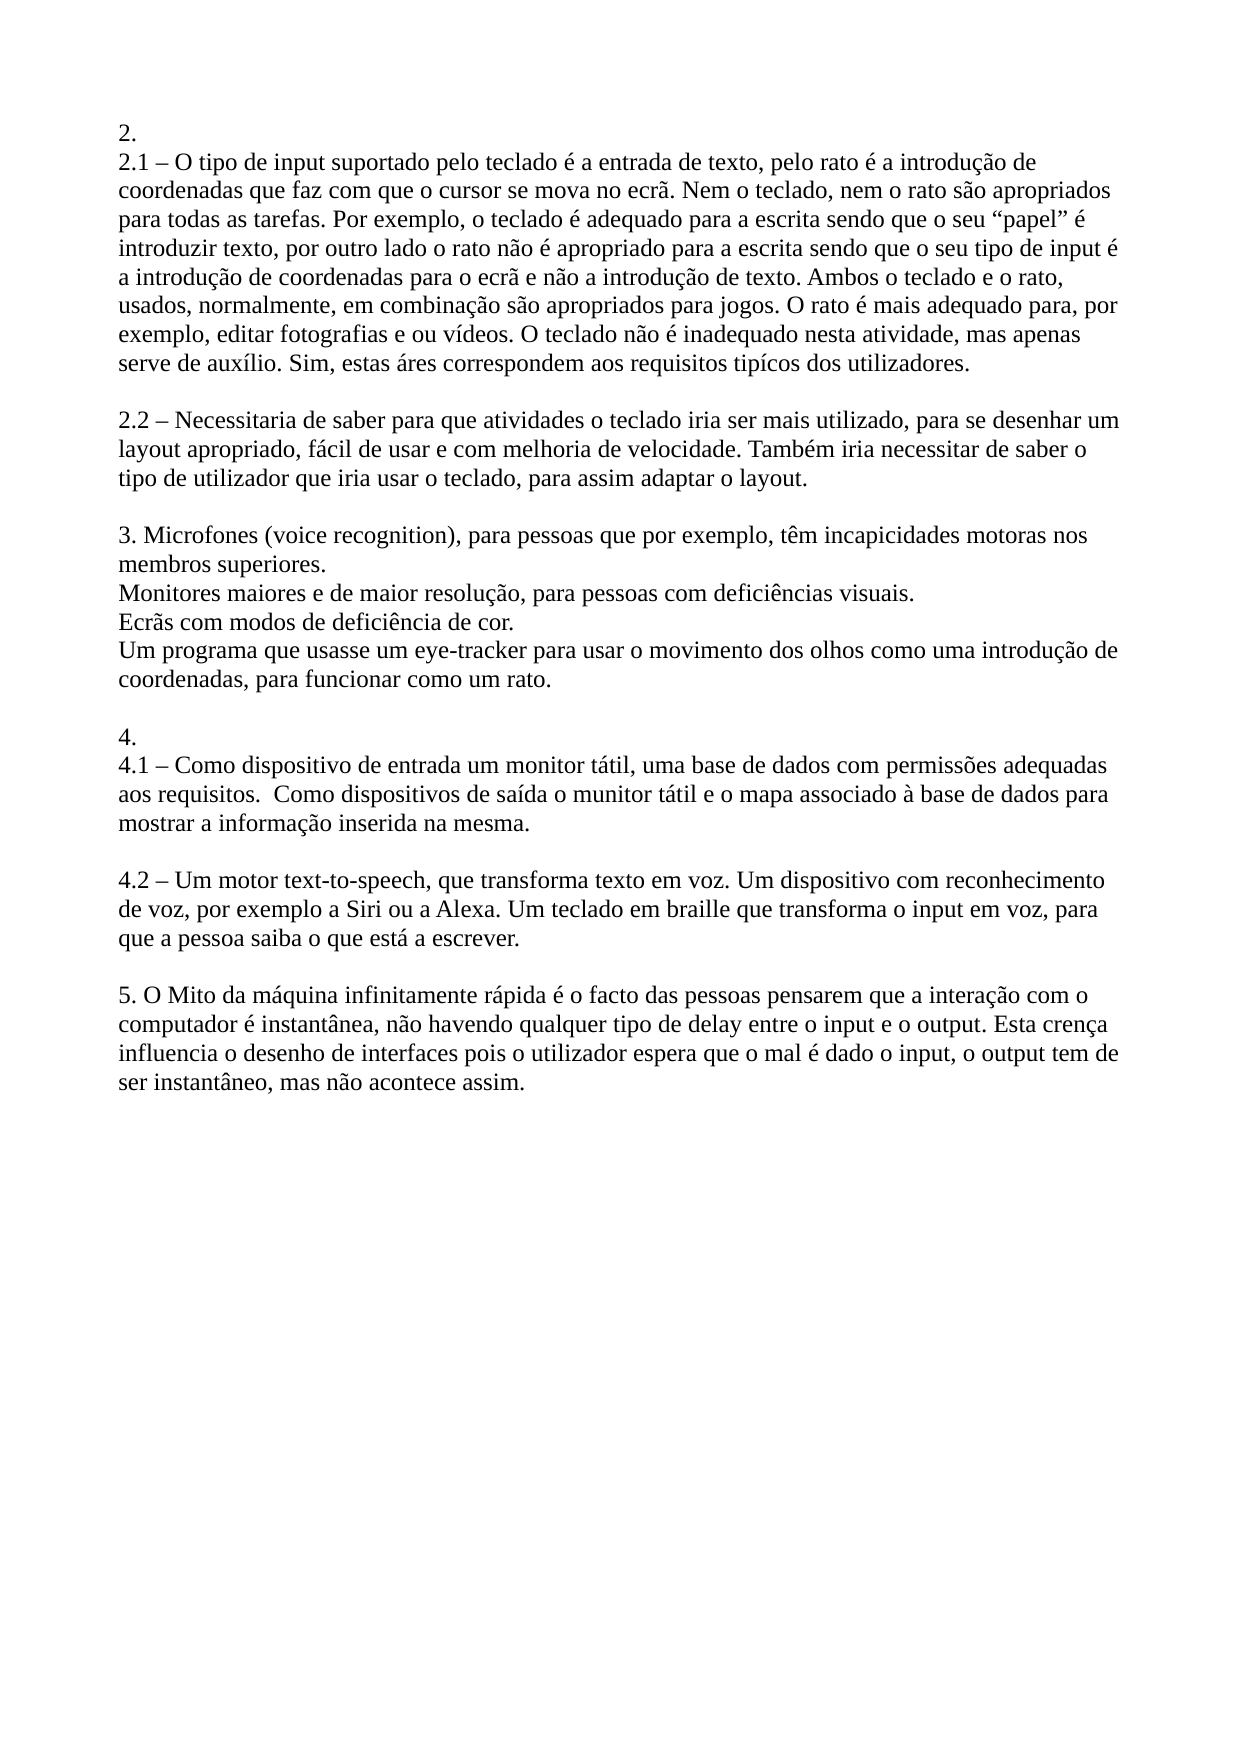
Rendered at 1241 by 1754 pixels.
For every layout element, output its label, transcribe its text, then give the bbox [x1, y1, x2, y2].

text 2. [118, 118, 1122, 147]
text 4.2 – Um motor text-to-speech, que transforma texto em voz. Um dispositivo com reconhecimento de voz, por exemplo a Siri ou a Alexa. Um teclado em braille que transforma o input em voz, para que a pessoa saiba o que está a escrever. [118, 866, 1122, 952]
text 4.1 – Como dispositivo de entrada um monitor tátil, uma base de dados com permissões adequadas aos requisitos. Como dispositivos de saída o munitor tátil e o mapa associado à base de dados para mostrar a informação inserida na mesma. [118, 751, 1122, 837]
text Monitores maiores e de maior resolução, para pessoas com deficiências visuais. [118, 578, 1122, 607]
text Ecrãs com modos de deficiência de cor. [118, 607, 1122, 636]
text 2.1 – O tipo de input suportado pelo teclado é a entrada de texto, pelo rato é a introdução de coordenadas que faz com que o cursor se mova no ecrã. Nem o teclado, nem o rato são apropriados para todas as tarefas. Por exemplo, o teclado é adequado para a escrita sendo que o seu “papel” é introduzir texto, por outro lado o rato não é apropriado para a escrita sendo que o seu tipo de input é a introdução de coordenadas para o ecrã e não a introdução de texto. Ambos o teclado e o rato, usados, normalmente, em combinação são apropriados para jogos. O rato é mais adequado para, por exemplo, editar fotografias e ou vídeos. O teclado não é inadequado nesta atividade, mas apenas serve de auxílio. Sim, estas áres correspondem aos requisitos tipícos dos utilizadores. [118, 147, 1122, 377]
text 5. O Mito da máquina infinitamente rápida é o facto das pessoas pensarem que a interação com o computador é instantânea, não havendo qualquer tipo de delay entre o input e o output. Esta crença influencia o desenho de interfaces pois o utilizador espera que o mal é dado o input, o output tem de ser instantâneo, mas não acontece assim. [118, 981, 1122, 1096]
text 3. Microfones (voice recognition), para pessoas que por exemplo, têm incapicidades motoras nos membros superiores. [118, 521, 1122, 578]
text 4. [118, 722, 1122, 751]
text Um programa que usasse um eye-tracker para usar o movimento dos olhos como uma introdução de coordenadas, para funcionar como um rato. [118, 636, 1122, 693]
text 2.2 – Necessitaria de saber para que atividades o teclado iria ser mais utilizado, para se desenhar um layout apropriado, fácil de usar e com melhoria de velocidade. Também iria necessitar de saber o tipo de utilizador que iria usar o teclado, para assim adaptar o layout. [118, 406, 1122, 492]
